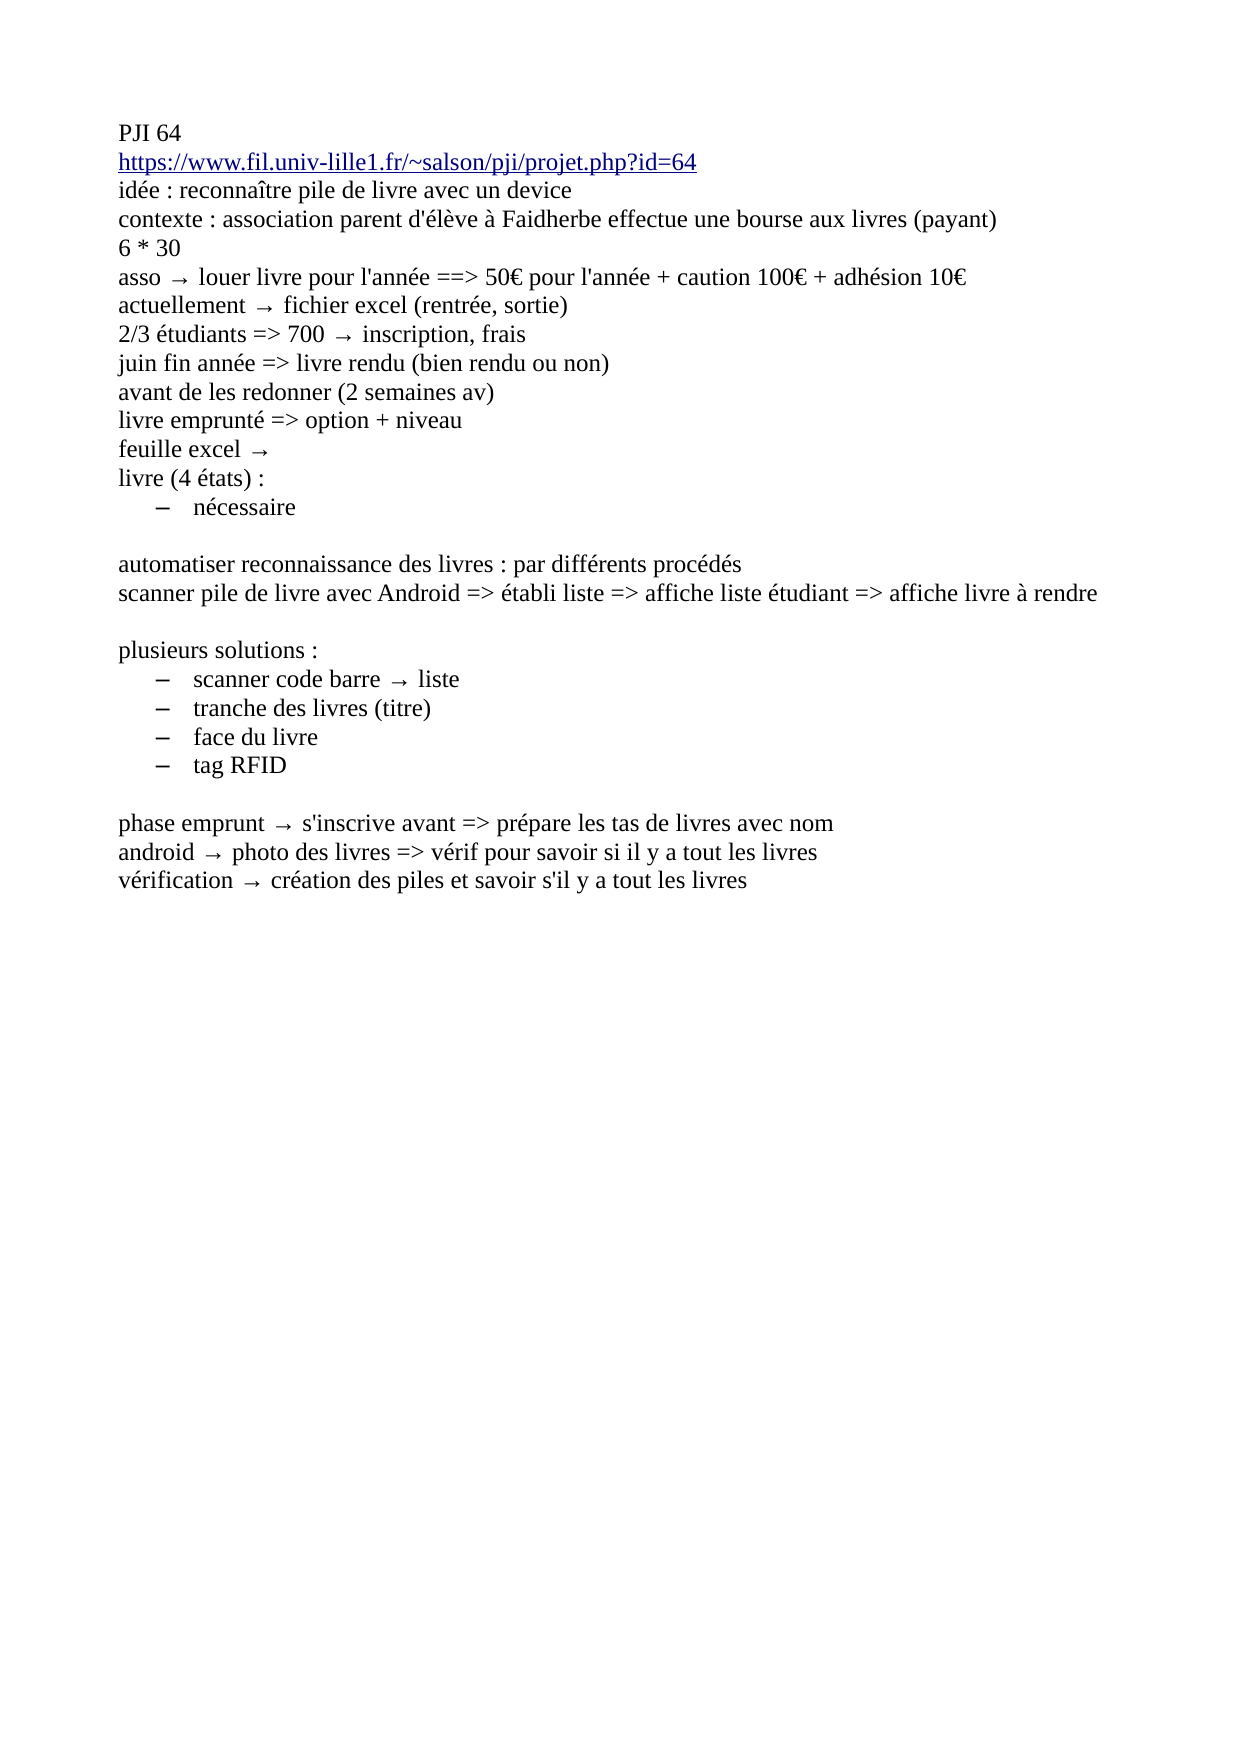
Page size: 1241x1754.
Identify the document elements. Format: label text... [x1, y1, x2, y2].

text https://www.fil.univ-lille1.fr/~salson/pji/projet.php?id=64 [118, 147, 1122, 176]
text scanner pile de livre avec Android => établi liste => affiche liste étudiant => affiche livre à rendre [118, 578, 1122, 607]
list scanner code barre → liste [156, 664, 1122, 693]
text asso → louer livre pour l'année ==> 50€ pour l'année + caution 100€ + adhésion 10€ [118, 262, 1122, 291]
text android → photo des livres => vérif pour savoir si il y a tout les livres [118, 837, 1122, 866]
text 2/3 étudiants => 700 → inscription, frais [118, 319, 1122, 348]
text juin fin année => livre rendu (bien rendu ou non) [118, 348, 1122, 377]
list face du livre [156, 722, 1122, 751]
text actuellement → fichier excel (rentrée, sortie) [118, 291, 1122, 319]
text vérification → création des piles et savoir s'il y a tout les livres [118, 866, 1122, 894]
text plusieurs solutions : [118, 636, 1122, 664]
text PJI 64 [118, 118, 1122, 147]
list tag RFID [156, 751, 1122, 779]
text phase emprunt → s'inscrive avant => prépare les tas de livres avec nom [118, 808, 1122, 837]
text idée : reconnaître pile de livre avec un device [118, 176, 1122, 204]
text livre (4 états) : [118, 463, 1122, 492]
text contexte : association parent d'élève à Faidherbe effectue une bourse aux livres (payant) [118, 204, 1122, 233]
list tranche des livres (titre) [156, 693, 1122, 722]
text livre emprunté => option + niveau [118, 406, 1122, 434]
text automatiser reconnaissance des livres : par différents procédés [118, 549, 1122, 578]
text avant de les redonner (2 semaines av) [118, 377, 1122, 406]
text feuille excel → [118, 434, 1122, 463]
text 6 * 30 [118, 233, 1122, 262]
list nécessaire [156, 492, 1122, 521]
